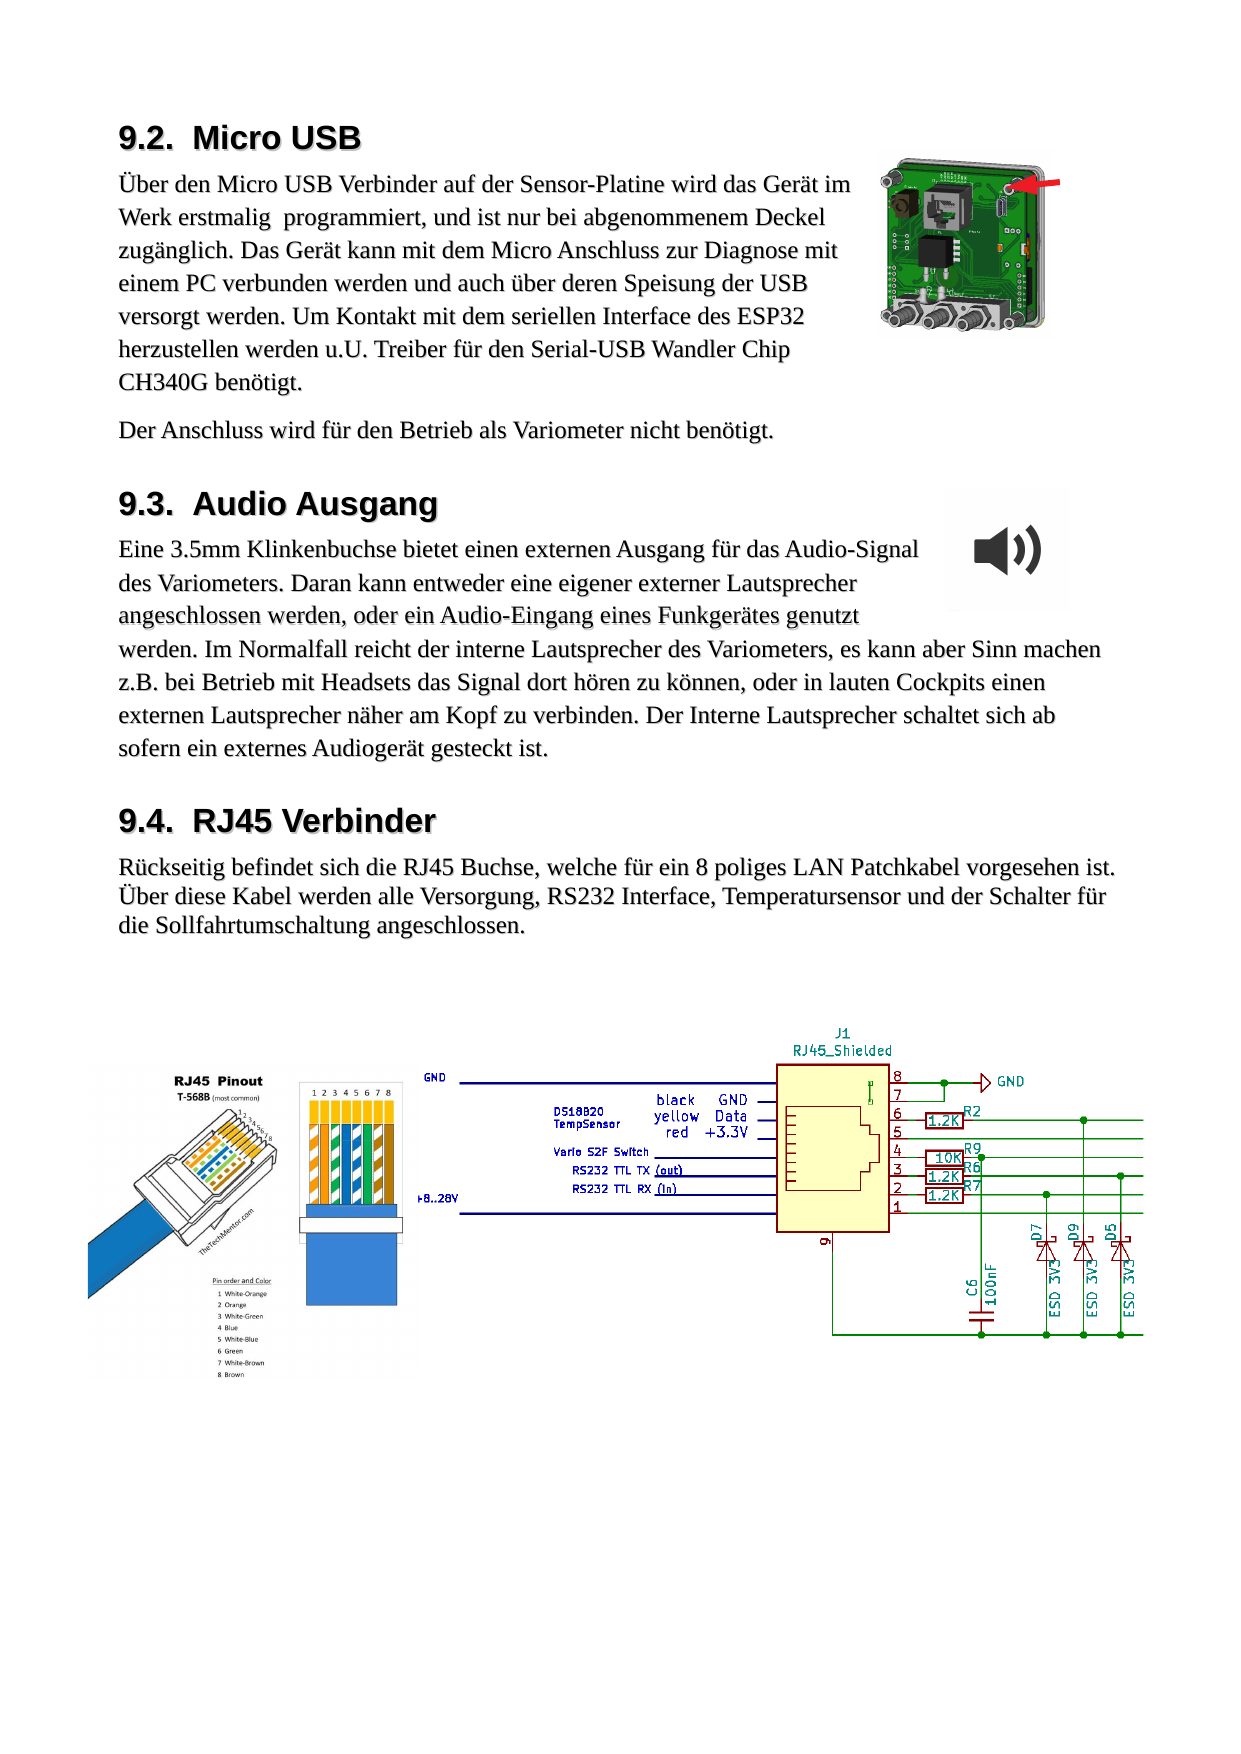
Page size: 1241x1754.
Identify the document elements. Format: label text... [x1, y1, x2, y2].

text Der Anschluss wird für den Betrieb als Variometer nicht benötigt. [118, 415, 1122, 444]
subtitle Audio Ausgang [118, 483, 1122, 522]
text Über den Micro USB Verbinder auf der Sensor-Platine wird das Gerät im Werk erstmalig programmiert, und ist nur bei abgenommenem Deckel zugänglich. Das Gerät kann mit dem Micro Anschluss zur Diagnose mit einem PC verbunden werden und auch über deren Speisung der USB versorgt werden. Um Kontakt mit dem seriellen Interface des ESP32 herzustellen werden u.U. Treiber für den Serial-USB Wandler Chip CH340G benötigt. [118, 169, 1122, 396]
text Rückseitig befindet sich die RJ45 Buchse, welche für ein 8 poliges LAN Patchkabel vorgesehen ist. Über diese Kabel werden alle Versorgung, RS232 Interface, Temperatursensor und der Schalter für die Sollfahrtumschaltung angeschlossen. [118, 852, 1122, 938]
picture [945, 487, 1070, 613]
subtitle RJ45 Verbinder [118, 801, 1122, 840]
text Eine 3.5mm Klinkenbuchse bietet einen externen Ausgang für das Audio-Signal des Variometers. Daran kann entweder eine eigener externer Lautsprecher angeschlossen werden, oder ein Audio-Eingang eines Funkgerätes genutzt werden. Im Normalfall reicht der interne Lautsprecher des Variometers, es kann aber Sinn machen z.B. bei Betrieb mit Headsets das Signal dort hören zu können, oder in lauten Cockpits einen externen Lautsprecher näher am Kopf zu verbinden. Der Interne Lautsprecher schaltet sich ab sofern ein externes Audiogerät gesteckt ist. [118, 534, 1122, 761]
picture [875, 148, 1053, 339]
subtitle Micro USB [118, 118, 1122, 157]
picture [87, 1011, 1144, 1380]
